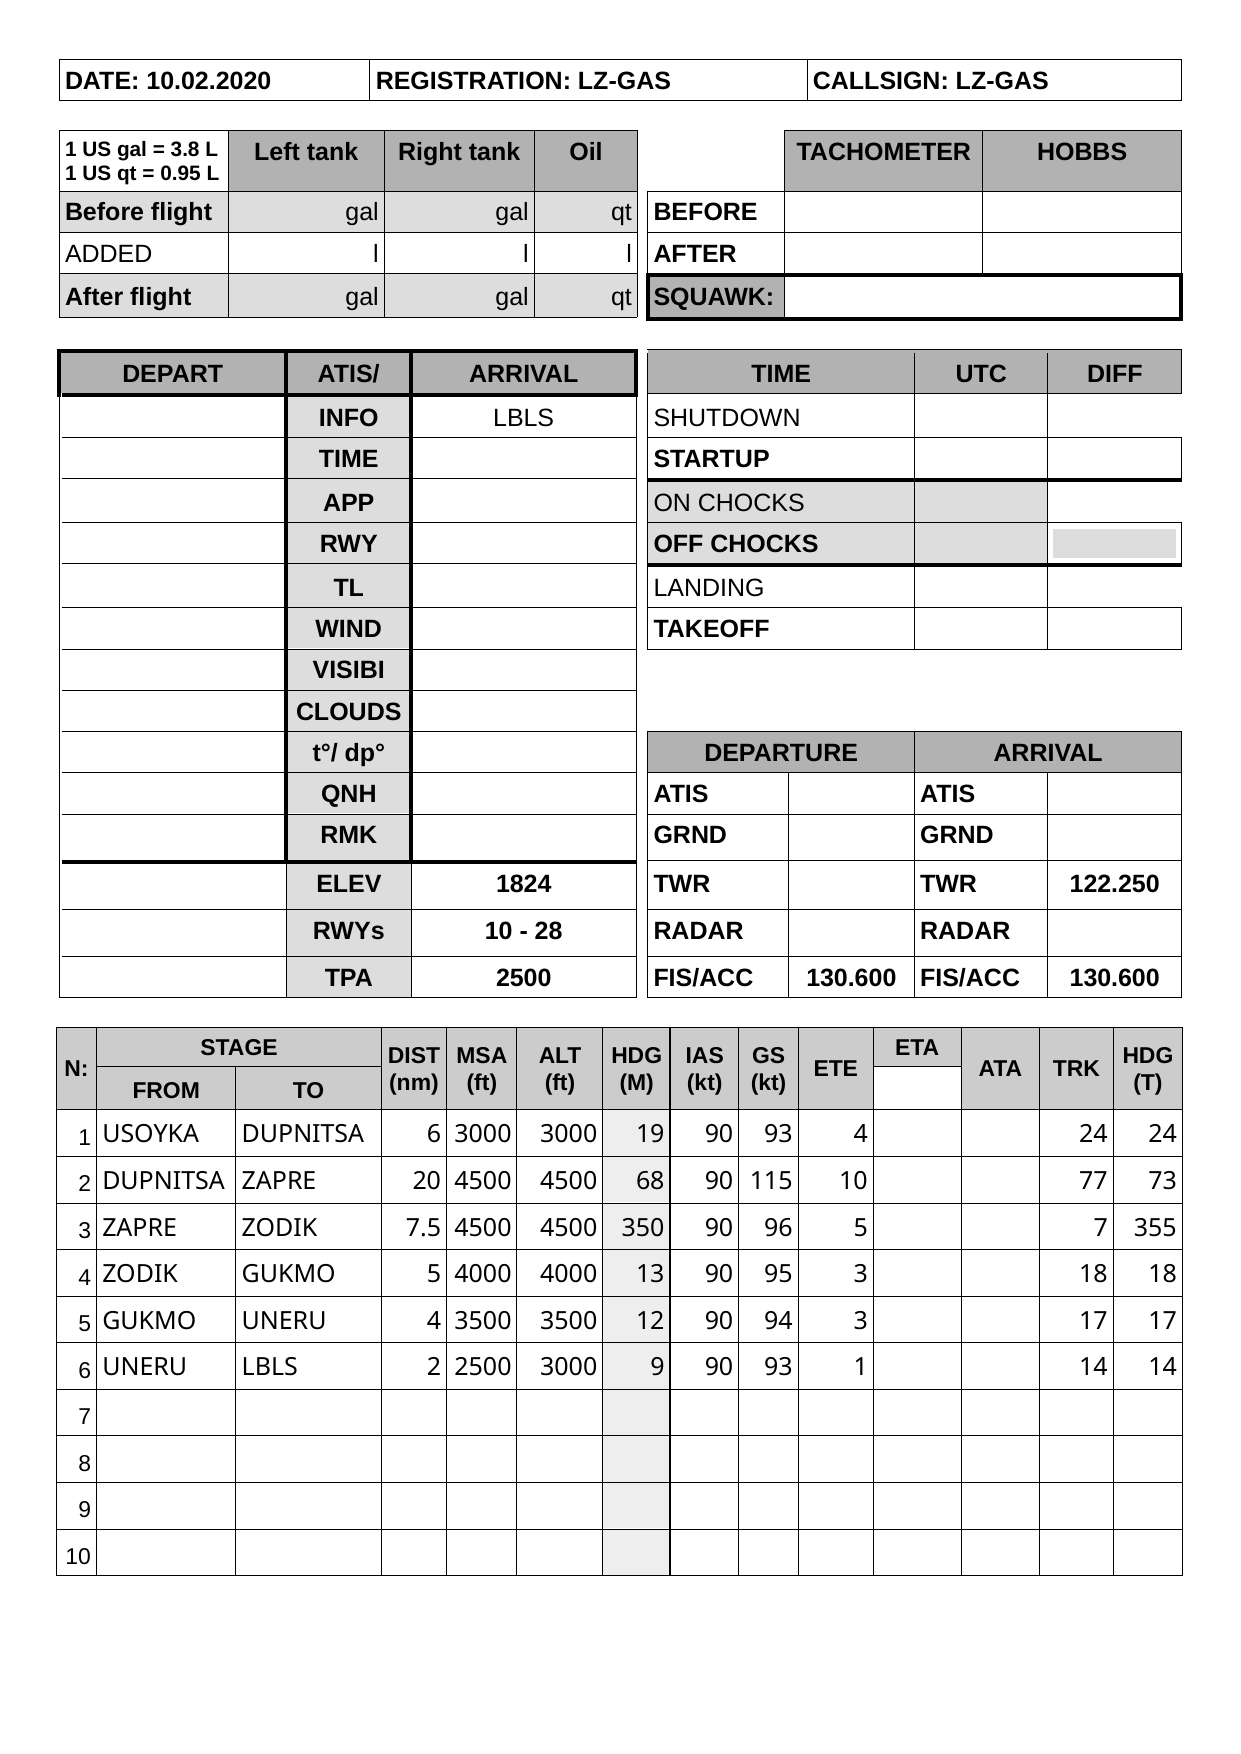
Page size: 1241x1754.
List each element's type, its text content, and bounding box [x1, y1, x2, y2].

table_cell AFTER [648, 233, 784, 273]
table_cell 3000 [517, 1110, 602, 1156]
table_cell [962, 1390, 1039, 1435]
table_cell [915, 567, 1047, 607]
table_cell [382, 1483, 446, 1528]
table_cell [1040, 1436, 1113, 1482]
table_cell [1114, 1436, 1182, 1482]
table_cell CLOUDS [288, 691, 409, 731]
table_cell [671, 1390, 738, 1435]
table_cell gal [229, 192, 384, 232]
table_cell 17 [1040, 1297, 1113, 1342]
table_cell 6 [57, 1343, 96, 1389]
table_cell [637, 772, 647, 813]
table_cell [915, 394, 1047, 437]
table_cell 93 [739, 1110, 798, 1156]
table_cell [671, 1530, 738, 1575]
table_cell [60, 860, 286, 909]
table_cell [799, 1530, 873, 1575]
table_cell [874, 1204, 961, 1249]
table_cell [637, 956, 647, 997]
table_cell QNH [288, 773, 409, 813]
table_cell TWR [915, 861, 1047, 909]
table_cell 130.600 [1048, 957, 1181, 997]
table_cell SQUAWK: [650, 277, 784, 317]
table_cell [874, 1390, 961, 1435]
table_cell 9 [603, 1343, 669, 1389]
table_cell [962, 1250, 1039, 1296]
table_cell [447, 1483, 516, 1528]
table_cell 10 [799, 1157, 873, 1202]
table_cell 130.600 [789, 957, 914, 997]
table_cell [962, 1343, 1039, 1389]
table_header N: [57, 1028, 96, 1109]
table_cell [517, 1530, 602, 1575]
table_cell [517, 1483, 602, 1528]
table_cell After flight [60, 274, 228, 317]
table_header HOBBS [983, 131, 1181, 191]
table_cell 12 [603, 1297, 669, 1342]
table_cell 8 [57, 1436, 96, 1482]
table_cell ZODIK [236, 1204, 381, 1249]
table_header DATE: 10.02.2020 [60, 60, 369, 100]
table_cell [236, 1530, 381, 1575]
table_cell [915, 482, 1047, 522]
table_cell ATIS [648, 773, 788, 813]
table_cell 10 - 28 [412, 910, 636, 956]
table_cell WIND [288, 608, 409, 648]
table_cell 4000 [447, 1250, 516, 1296]
table_cell APP [288, 479, 409, 522]
table_cell [739, 1530, 798, 1575]
table_cell 2500 [447, 1343, 516, 1389]
table_cell [638, 232, 647, 273]
table_cell [983, 233, 1181, 273]
table_cell [413, 608, 636, 648]
table_cell [638, 273, 646, 317]
table_cell [413, 691, 636, 731]
table_cell [637, 909, 647, 956]
table_cell [60, 649, 284, 690]
table_cell 2 [57, 1157, 96, 1202]
table_cell [637, 563, 647, 607]
table_cell 3500 [517, 1297, 602, 1342]
table_cell TL [288, 564, 409, 607]
table_cell 3000 [447, 1110, 516, 1156]
table_cell [60, 909, 286, 956]
table_cell GRND [915, 815, 1047, 860]
table_cell [637, 437, 647, 478]
table_cell [236, 1390, 381, 1435]
table_header HDG (T) [1114, 1028, 1182, 1109]
table_cell [603, 1436, 669, 1482]
table_cell [1048, 608, 1181, 648]
table_cell [785, 233, 982, 273]
table_cell [60, 522, 284, 563]
table_cell [1114, 1530, 1182, 1575]
table_header Right tank [385, 131, 534, 191]
table_cell [1114, 1483, 1182, 1528]
table_cell 94 [739, 1297, 798, 1342]
table_cell 20 [382, 1157, 446, 1202]
table_cell [799, 1436, 873, 1482]
table_cell [671, 1483, 738, 1528]
table_cell [962, 1157, 1039, 1202]
table_cell [789, 861, 914, 909]
table_cell 4 [382, 1297, 446, 1342]
table_header [648, 130, 784, 191]
table_cell 7 [57, 1390, 96, 1435]
table_cell LBLS [236, 1343, 381, 1389]
table_cell [236, 1483, 381, 1528]
table_cell 14 [1040, 1343, 1113, 1389]
table_cell [874, 1110, 961, 1156]
table_cell 1 [799, 1343, 873, 1389]
table_cell [413, 523, 636, 563]
table_cell 7 [1040, 1204, 1113, 1249]
table_cell UNERU [97, 1343, 235, 1389]
table_cell [1048, 394, 1181, 437]
table_cell GRND [648, 815, 788, 860]
table_cell [637, 731, 647, 772]
table_cell [915, 438, 1047, 478]
table_cell FROM [97, 1067, 235, 1109]
table_cell 77 [1040, 1157, 1113, 1202]
table_cell [637, 522, 647, 563]
table_cell t°/ dp° [288, 732, 409, 772]
table_cell TIME [288, 438, 409, 478]
table_cell 90 [671, 1343, 738, 1389]
table_cell [382, 1530, 446, 1575]
table_cell l [229, 233, 384, 273]
table_cell TO [236, 1067, 381, 1109]
table_cell 4 [57, 1250, 96, 1296]
table_cell [962, 1530, 1039, 1575]
table_cell RADAR [915, 910, 1047, 956]
table_header TACHOMETER [785, 131, 982, 191]
table_cell INFO [288, 397, 409, 437]
table_cell [874, 1436, 961, 1482]
table_cell [799, 1483, 873, 1528]
table_cell 6 [382, 1110, 446, 1156]
table_cell 3 [57, 1204, 96, 1249]
table_header ETA [874, 1028, 961, 1066]
table_cell 90 [671, 1250, 738, 1296]
table_cell [1048, 523, 1181, 563]
table_header DIFF [1048, 350, 1181, 393]
table_cell ARRIVAL [915, 732, 1181, 772]
table_header ARRIVAL [413, 353, 634, 393]
table_header STAGE [97, 1028, 381, 1066]
table_cell [97, 1483, 235, 1528]
table_cell [60, 478, 284, 522]
table_cell 19 [603, 1110, 669, 1156]
table_cell [60, 563, 284, 607]
table_cell 93 [739, 1343, 798, 1389]
table_header ETE [799, 1028, 873, 1109]
table_cell [236, 1436, 381, 1482]
table_cell [648, 650, 788, 690]
table_header DEPART [61, 353, 284, 393]
table_header [638, 130, 648, 191]
table_cell 5 [382, 1250, 446, 1296]
table_cell OFF CHOCKS [648, 523, 914, 563]
table_cell ZODIK [97, 1250, 235, 1296]
table_cell ATIS [915, 773, 1047, 813]
table_cell [60, 437, 284, 478]
table_cell [1048, 773, 1181, 813]
table_cell [739, 1483, 798, 1528]
table_cell GUKMO [97, 1297, 235, 1342]
table_cell [1048, 910, 1181, 956]
table_cell 3000 [517, 1343, 602, 1389]
table_header 1 US gal = 3.8 L 1 US qt = 0.95 L [60, 131, 228, 191]
table_cell 68 [603, 1157, 669, 1202]
table_cell RWYs [287, 910, 411, 956]
table_cell ADDED [60, 233, 228, 273]
table_header ATIS/ [288, 353, 409, 393]
table_cell LANDING [648, 567, 914, 607]
table_cell [788, 650, 914, 690]
table_cell [785, 277, 1179, 317]
table_header [638, 349, 648, 393]
table_cell 17 [1114, 1297, 1182, 1342]
table_cell [60, 607, 284, 648]
table_cell [637, 860, 647, 909]
table_cell [983, 192, 1181, 232]
table_cell [874, 1530, 961, 1575]
table_cell [914, 690, 1181, 731]
table_cell RADAR [648, 910, 788, 956]
table_cell STARTUP [648, 438, 914, 478]
table_cell UNERU [236, 1297, 381, 1342]
table_cell 2500 [412, 957, 636, 997]
table_cell [962, 1110, 1039, 1156]
table_header DIST (nm) [382, 1028, 446, 1109]
table_cell [413, 479, 636, 522]
table_cell [962, 1204, 1039, 1249]
table_cell GUKMO [236, 1250, 381, 1296]
table_cell [97, 1530, 235, 1575]
table_cell 24 [1040, 1110, 1113, 1156]
table_cell ZAPRE [97, 1204, 235, 1249]
table_cell 3 [799, 1250, 873, 1296]
table_cell [97, 1390, 235, 1435]
table_cell VISIBI [288, 650, 409, 690]
table_cell 24 [1114, 1110, 1182, 1156]
table_cell [413, 815, 636, 860]
table_cell [785, 192, 982, 232]
table_cell [739, 1436, 798, 1482]
table_cell [789, 910, 914, 956]
table_cell 5 [799, 1204, 873, 1249]
table_cell 1824 [412, 864, 636, 909]
table_cell [637, 649, 648, 690]
table_cell [60, 956, 286, 997]
table_cell [739, 1390, 798, 1435]
table_cell 73 [1114, 1157, 1182, 1202]
table_cell DUPNITSA [236, 1110, 381, 1156]
table_cell [1040, 1390, 1113, 1435]
table_cell [671, 1436, 738, 1482]
table_cell 7.5 [382, 1204, 446, 1249]
table_header ALT (ft) [517, 1028, 602, 1109]
table_cell [914, 650, 1048, 690]
table_cell DUPNITSA [97, 1157, 235, 1202]
table_cell 350 [603, 1204, 669, 1249]
table_cell 90 [671, 1157, 738, 1202]
table_cell 4000 [517, 1250, 602, 1296]
table_cell [874, 1157, 961, 1202]
table_cell [874, 1343, 961, 1389]
table_cell [874, 1067, 961, 1109]
table_cell SHUTDOWN [648, 394, 914, 437]
table_cell [447, 1530, 516, 1575]
table_cell gal [229, 274, 384, 317]
table_cell [1048, 815, 1181, 860]
table_cell [637, 607, 647, 648]
table_cell FIS/ACC [648, 957, 788, 997]
table_cell [1048, 482, 1181, 522]
table_cell 96 [739, 1204, 798, 1249]
table_cell 90 [671, 1204, 738, 1249]
table_cell [413, 650, 636, 690]
table_cell [874, 1250, 961, 1296]
table_cell [413, 564, 636, 607]
table_header TIME [648, 350, 914, 393]
table_cell qt [535, 192, 637, 232]
table_cell [382, 1390, 446, 1435]
table_cell 90 [671, 1110, 738, 1156]
table_cell [413, 732, 636, 772]
table_cell TPA [287, 957, 411, 997]
table_cell 4 [799, 1110, 873, 1156]
table_cell [447, 1390, 516, 1435]
table_cell 95 [739, 1250, 798, 1296]
table_cell 10 [57, 1530, 96, 1575]
table_cell [603, 1530, 669, 1575]
table_cell ZAPRE [236, 1157, 381, 1202]
table_cell RMK [288, 815, 409, 860]
table_cell 4500 [447, 1157, 516, 1202]
table_cell [517, 1436, 602, 1482]
table_cell [915, 608, 1047, 648]
table_cell TWR [648, 861, 788, 909]
table_cell FIS/ACC [915, 957, 1047, 997]
table_cell [637, 478, 647, 522]
table_cell [413, 773, 636, 813]
table_cell [60, 814, 284, 860]
table_cell LBLS [413, 397, 636, 437]
table_header MSA (ft) [447, 1028, 516, 1109]
table_cell 9 [57, 1483, 96, 1528]
table_cell 3 [799, 1297, 873, 1342]
table_cell [1040, 1530, 1113, 1575]
table_cell 4500 [517, 1204, 602, 1249]
table_cell DEPARTURE [648, 732, 914, 772]
table_cell 4500 [517, 1157, 602, 1202]
table_cell gal [385, 192, 534, 232]
table_cell 18 [1040, 1250, 1113, 1296]
table_cell 122.250 [1048, 861, 1181, 909]
table_cell [637, 690, 648, 731]
table_cell [962, 1297, 1039, 1342]
table_cell BEFORE [648, 192, 784, 232]
table_cell TAKEOFF [648, 608, 914, 648]
table_cell ELEV [287, 864, 411, 909]
table_cell [799, 1390, 873, 1435]
table_cell 115 [739, 1157, 798, 1202]
table_header HDG (M) [603, 1028, 669, 1109]
table_cell [789, 773, 914, 813]
table_cell [60, 393, 284, 437]
table_cell [447, 1436, 516, 1482]
table_cell [1040, 1483, 1113, 1528]
table_cell [413, 438, 636, 478]
table_cell 355 [1114, 1204, 1182, 1249]
table_cell [874, 1483, 961, 1528]
table_header UTC [914, 350, 1048, 393]
table_cell [637, 393, 647, 437]
table_cell [1048, 438, 1181, 478]
table_cell RWY [288, 523, 409, 563]
table_cell [962, 1436, 1039, 1482]
table_cell [60, 731, 284, 772]
table_cell 14 [1114, 1343, 1182, 1389]
table_header IAS (kt) [671, 1028, 738, 1109]
table_cell [517, 1390, 602, 1435]
table_cell [382, 1436, 446, 1482]
table_cell Before flight [60, 192, 228, 232]
table_cell 18 [1114, 1250, 1182, 1296]
table_header Oil [535, 131, 637, 191]
table_cell 4500 [447, 1204, 516, 1249]
table_cell 3500 [447, 1297, 516, 1342]
table_cell [637, 814, 647, 860]
table_cell l [535, 233, 637, 273]
table_header GS (kt) [739, 1028, 798, 1109]
table_header Left tank [229, 131, 384, 191]
table_cell [1114, 1390, 1182, 1435]
table_cell qt [535, 274, 637, 317]
table_cell [603, 1390, 669, 1435]
table_cell [1048, 650, 1181, 690]
table_cell 13 [603, 1250, 669, 1296]
table_cell [60, 772, 284, 813]
table_cell [962, 1483, 1039, 1528]
table_cell [603, 1483, 669, 1528]
table_cell [97, 1436, 235, 1482]
table_cell [915, 523, 1047, 563]
table_cell [648, 690, 914, 731]
table_header CALLSIGN: LZ-GAS [808, 60, 1181, 100]
table_cell [60, 690, 284, 731]
table_cell 1 [57, 1110, 96, 1156]
table_cell USOYKA [97, 1110, 235, 1156]
table_cell [1048, 567, 1181, 607]
table_cell 90 [671, 1297, 738, 1342]
table_cell [638, 191, 647, 232]
table_header ATA [962, 1028, 1039, 1109]
table_cell l [385, 233, 534, 273]
table_header TRK [1040, 1028, 1113, 1109]
table_cell 5 [57, 1297, 96, 1342]
table_cell gal [385, 274, 534, 317]
table_header REGISTRATION: LZ-GAS [370, 60, 807, 100]
table_cell ON CHOCKS [648, 482, 914, 522]
table_cell [789, 815, 914, 860]
table_cell 2 [382, 1343, 446, 1389]
table_cell [874, 1297, 961, 1342]
